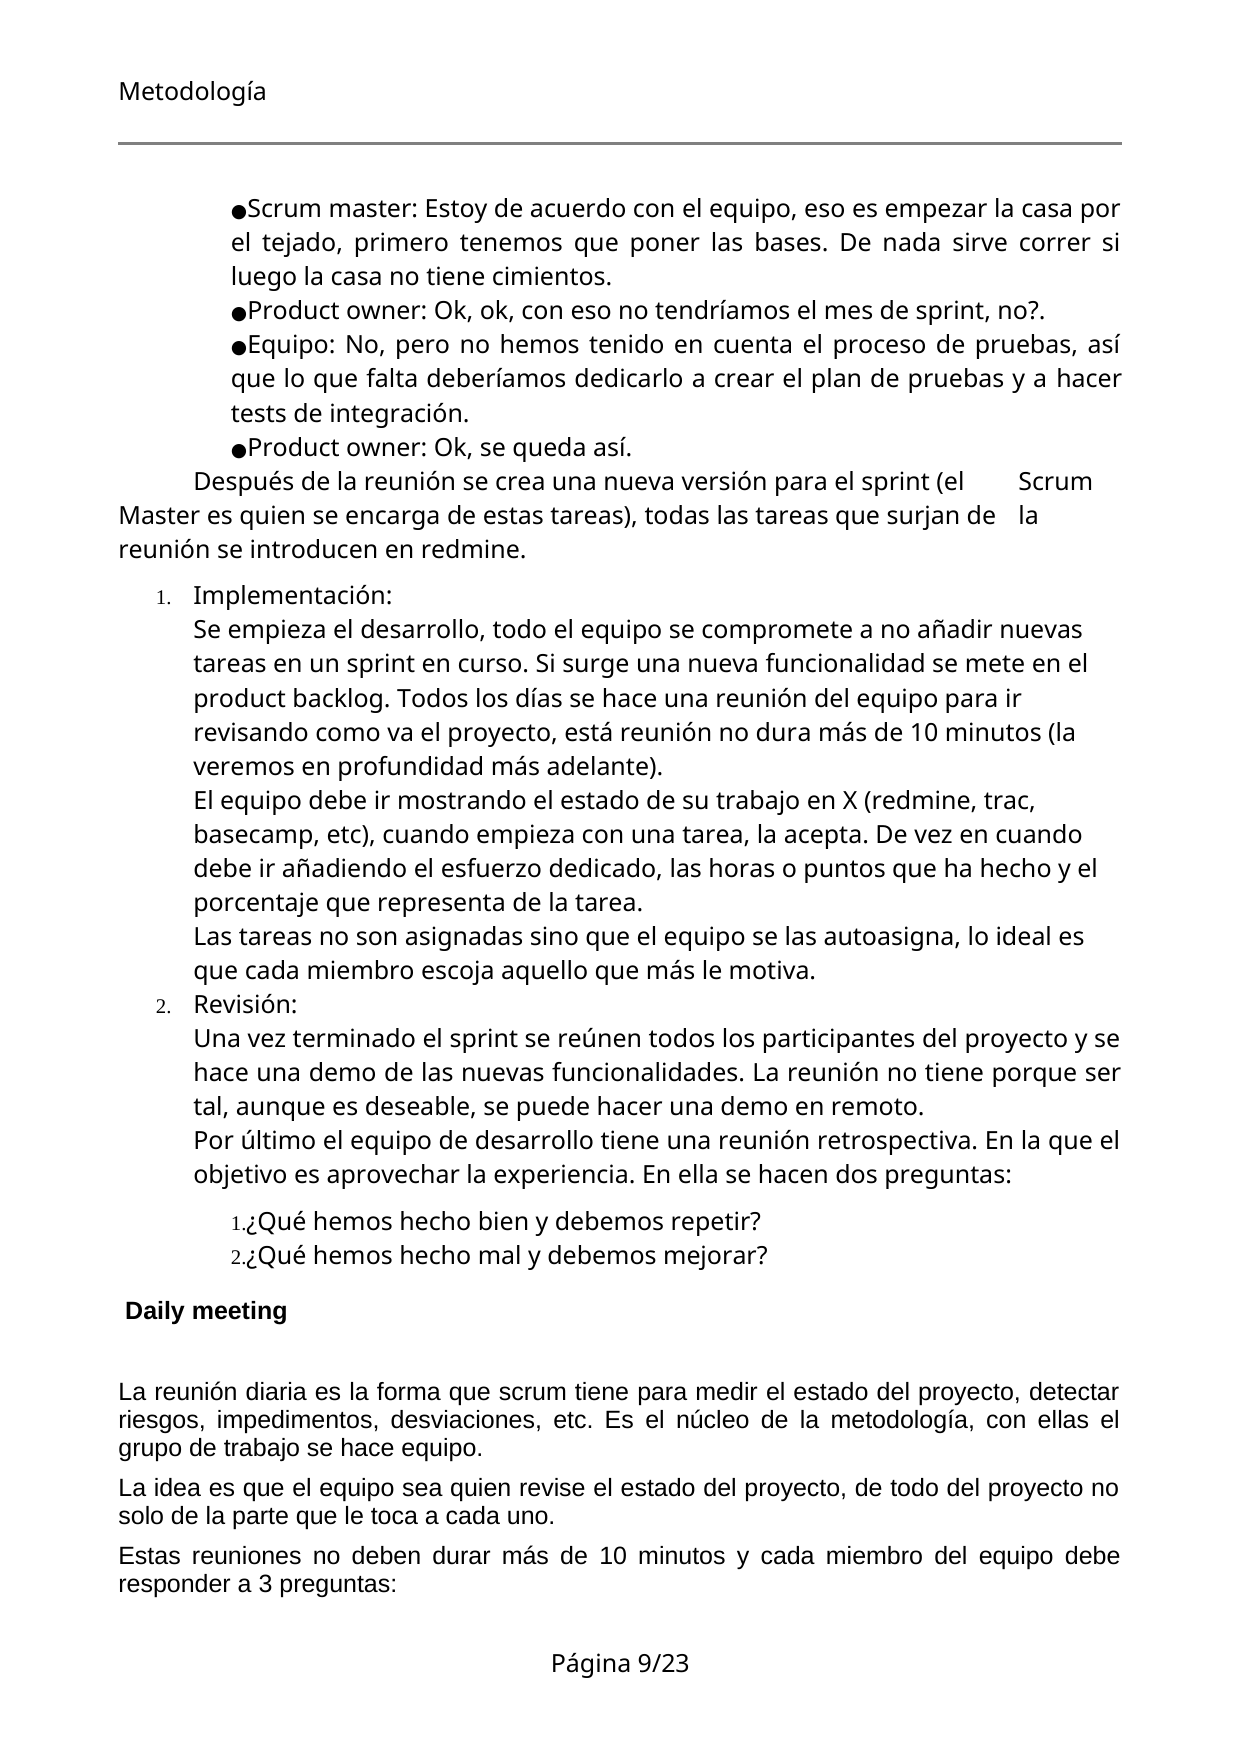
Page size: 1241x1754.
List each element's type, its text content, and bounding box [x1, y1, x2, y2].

list ¿Qué hemos hecho bien y debemos repetir? [118, 1204, 1122, 1238]
subtitle Daily meeting [118, 1297, 1122, 1325]
list Product owner: Ok, se queda así. [118, 429, 1122, 463]
text Por último el equipo de desarrollo tiene una reunión retrospectiva. En la que el objetivo es aprovechar la experiencia. En ella se hacen dos preguntas: [193, 1123, 1122, 1191]
list Revisión: Una vez terminado el sprint se reúnen todos los participantes del proyecto y se hace una demo de las nuevas funcionalidades. La reunión no tiene porque ser tal, aunque es deseable, se puede hacer una demo en remoto. [156, 987, 1122, 1123]
list Scrum master: Estoy de acuerdo con el equipo, eso es empezar la casa por el tejado, primero tenemos que poner las bases. De nada sirve correr si luego la casa no tiene cimientos. [118, 191, 1122, 293]
text La idea es que el equipo sea quien revise el estado del proyecto, de todo del proyecto no solo de la parte que le toca a cada uno. [118, 1474, 1122, 1530]
list Equipo: No, pero no hemos tenido en cuenta el proceso de pruebas, así que lo que falta deberíamos dedicarlo a crear el plan de pruebas y a hacer tests de integración. [118, 327, 1122, 429]
text Estas reuniones no deben durar más de 10 minutos y cada miembro del equipo debe responder a 3 preguntas: [118, 1542, 1122, 1598]
list Implementación: Se empieza el desarrollo, todo el equipo se compromete a no añadir nuevas tareas en un sprint en curso. Si surge una nueva funcionalidad se mete en el product backlog. Todos los días se hace una reunión del equipo para ir revisando como va el proyecto, está reunión no dura más de 10 minutos (la veremos en profundidad más adelante). El equipo debe ir mostrando el estado de su trabajo en X (redmine, trac, basecamp, etc), cuando empieza con una tarea, la acepta. De vez en cuando debe ir añadiendo el esfuerzo dedicado, las horas o puntos que ha hecho y el porcentaje que representa de la tarea. Las tareas no son asignadas sino que el equipo se las autoasigna, lo ideal es que cada miembro escoja aquello que más le motiva. [156, 578, 1122, 987]
list ¿Qué hemos hecho mal y debemos mejorar? [118, 1238, 1122, 1272]
list Product owner: Ok, ok, con eso no tendríamos el mes de sprint, no?. [118, 293, 1122, 327]
text La reunión diaria es la forma que scrum tiene para medir el estado del proyecto, detectar riesgos, impedimentos, desviaciones, etc. Es el núcleo de la metodología, con ellas el grupo de trabajo se hace equipo. [118, 1378, 1122, 1461]
text Después de la reunión se crea una nueva versión para el sprint (el Scrum Master es quien se encarga de estas tareas), todas las tareas que surjan de la reunión se introducen en redmine. [118, 463, 1122, 566]
